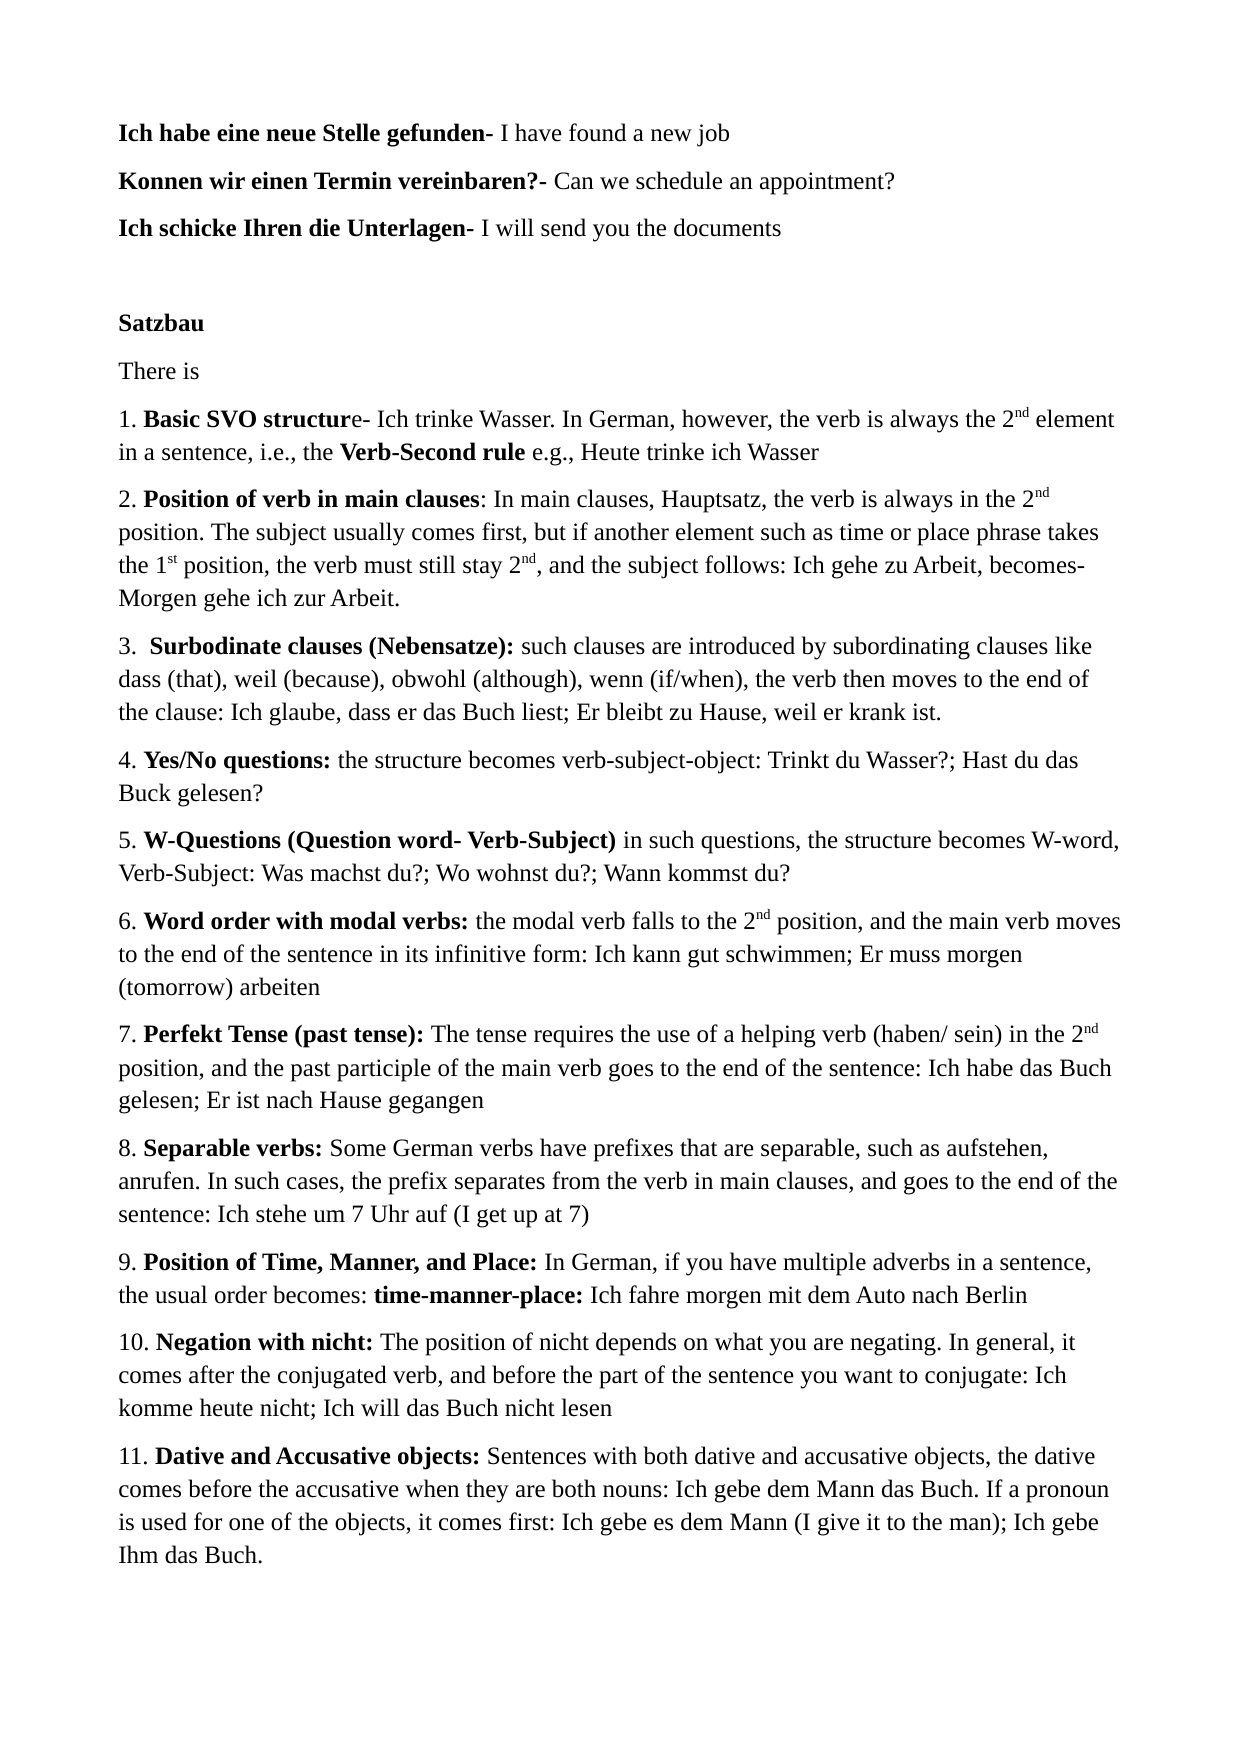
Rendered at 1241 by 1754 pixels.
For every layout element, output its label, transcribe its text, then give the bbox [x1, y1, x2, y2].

text 8. Separable verbs: Some German verbs have prefixes that are separable, such as aufstehen, anrufen. In such cases, the prefix separates from the verb in main clauses, and goes to the end of the sentence: Ich stehe um 7 Uhr auf (I get up at 7) [118, 1133, 1122, 1228]
text There is [118, 356, 1122, 385]
text Ich habe eine neue Stelle gefunden- I have found a new job [118, 118, 1122, 147]
text 1. Basic SVO structure- Ich trinke Wasser. In German, however, the verb is always the 2nd element in a sentence, i.e., the Verb-Second rule e.g., Heute trinke ich Wasser [118, 404, 1122, 466]
text Konnen wir einen Termin vereinbaren?- Can we schedule an appointment? [118, 166, 1122, 194]
text 3. Surbodinate clauses (Nebensatze): such clauses are introduced by subordinating clauses like dass (that), weil (because), obwohl (although), wenn (if/when), the verb then moves to the end of the clause: Ich glaube, dass er das Buch liest; Er bleibt zu Hause, weil er krank ist. [118, 631, 1122, 726]
text Satzbau [118, 308, 1122, 337]
text 10. Negation with nicht: The position of nicht depends on what you are negating. In general, it comes after the conjugated verb, and before the part of the sentence you want to conjugate: Ich komme heute nicht; Ich will das Buch nicht lesen [118, 1327, 1122, 1422]
text Ich schicke Ihren die Unterlagen- I will send you the documents [118, 213, 1122, 242]
text 7. Perfekt Tense (past tense): The tense requires the use of a helping verb (haben/ sein) in the 2nd position, and the past participle of the main verb goes to the end of the sentence: Ich habe das Buch gelesen; Er ist nach Hause gegangen [118, 1019, 1122, 1114]
text 9. Position of Time, Manner, and Place: In German, if you have multiple adverbs in a sentence, the usual order becomes: time-manner-place: Ich fahre morgen mit dem Auto nach Berlin [118, 1247, 1122, 1309]
text 5. W-Questions (Question word- Verb-Subject) in such questions, the structure becomes W-word, Verb-Subject: Was machst du?; Wo wohnst du?; Wann kommst du? [118, 825, 1122, 887]
text 6. Word order with modal verbs: the modal verb falls to the 2nd position, and the main verb moves to the end of the sentence in its infinitive form: Ich kann gut schwimmen; Er muss morgen (tomorrow) arbeiten [118, 906, 1122, 1001]
text 4. Yes/No questions: the structure becomes verb-subject-object: Trinkt du Wasser?; Hast du das Buck gelesen? [118, 745, 1122, 806]
text 11. Dative and Accusative objects: Sentences with both dative and accusative objects, the dative comes before the accusative when they are both nouns: Ich gebe dem Mann das Buch. If a pronoun is used for one of the objects, it comes first: Ich gebe es dem Mann (I give it to the man); Ich gebe Ihm das Buch. [118, 1441, 1122, 1569]
text 2. Position of verb in main clauses: In main clauses, Hauptsatz, the verb is always in the 2nd position. The subject usually comes first, but if another element such as time or place phrase takes the 1st position, the verb must still stay 2nd, and the subject follows: Ich gehe zu Arbeit, becomes- Morgen gehe ich zur Arbeit. [118, 484, 1122, 612]
